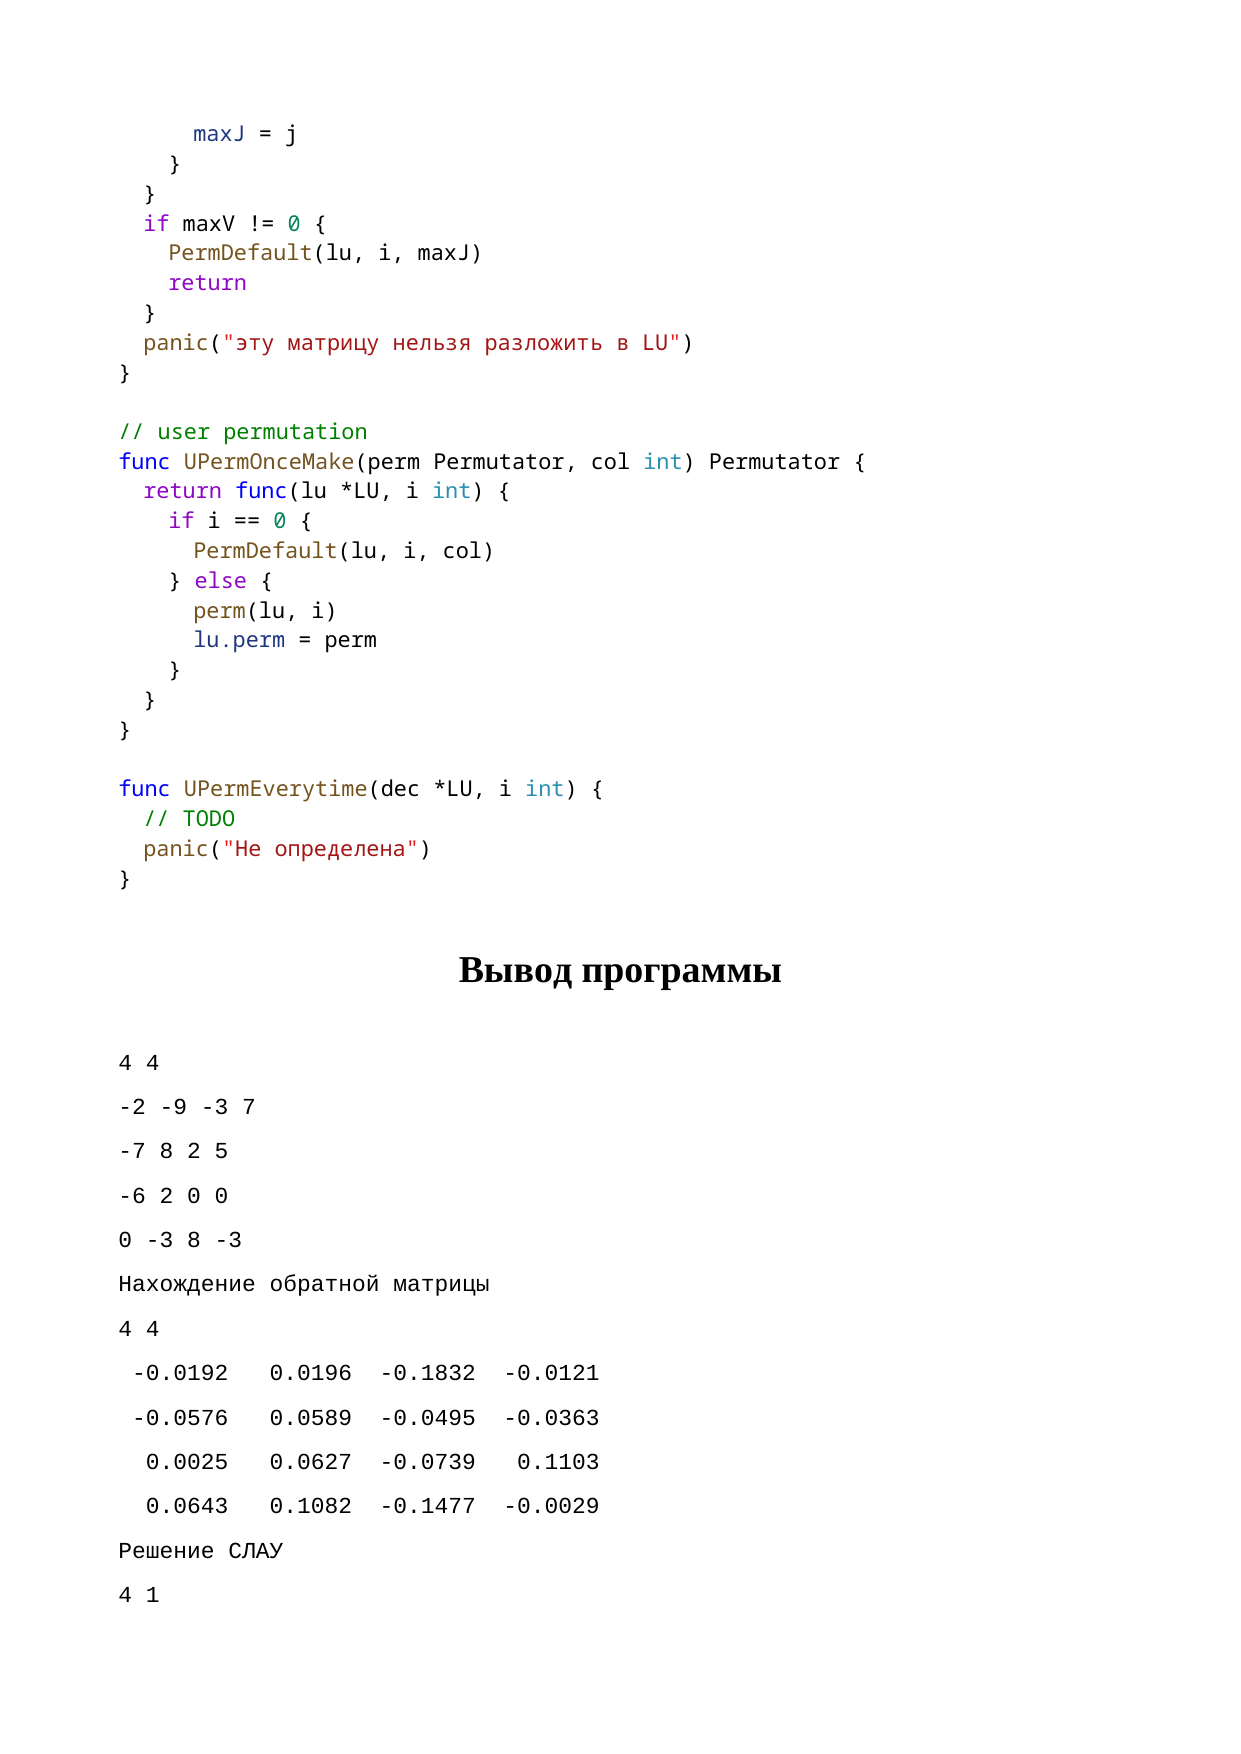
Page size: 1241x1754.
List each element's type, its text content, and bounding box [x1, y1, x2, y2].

text 4 1 [118, 1583, 1122, 1609]
text } [118, 654, 1122, 684]
text if maxV != 0 { [118, 207, 1122, 237]
text 0 -3 8 -3 [118, 1228, 1122, 1254]
text // user permutation [118, 416, 1122, 446]
text // TODO [118, 803, 1122, 833]
text if i == 0 { [118, 505, 1122, 535]
text return [118, 267, 1122, 297]
text PermDefault(lu, i, col) [118, 535, 1122, 565]
text lu.perm = perm [118, 624, 1122, 654]
text func UPermEverytime(dec *LU, i int) { [118, 773, 1122, 803]
text 0.0643 0.1082 -0.1477 -0.0029 [118, 1495, 1122, 1521]
text 4 4 [118, 1051, 1122, 1077]
text } [118, 297, 1122, 327]
text panic("Не определена") [118, 833, 1122, 863]
text -0.0576 0.0589 -0.0495 -0.0363 [118, 1406, 1122, 1432]
text -0.0192 0.0196 -0.1832 -0.0121 [118, 1362, 1122, 1387]
text panic("эту матрицу нельзя разложить в LU") [118, 327, 1122, 356]
text 0.0025 0.0627 -0.0739 0.1103 [118, 1450, 1122, 1476]
text func UPermOnceMake(perm Permutator, col int) Permutator { [118, 446, 1122, 476]
text } else { [118, 565, 1122, 595]
text } [118, 684, 1122, 714]
text -7 8 2 5 [118, 1140, 1122, 1166]
text perm(lu, i) [118, 595, 1122, 624]
text -2 -9 -3 7 [118, 1095, 1122, 1121]
subtitle Вывод программы [118, 947, 1122, 991]
text Нахождение обратной матрицы [118, 1273, 1122, 1299]
text -6 2 0 0 [118, 1184, 1122, 1210]
text PermDefault(lu, i, maxJ) [118, 237, 1122, 267]
text Решение СЛАУ [118, 1539, 1122, 1565]
text maxJ = j [118, 118, 1122, 148]
text } [118, 178, 1122, 207]
text } [118, 148, 1122, 178]
text 4 4 [118, 1317, 1122, 1343]
text } [118, 356, 1122, 386]
text return func(lu *LU, i int) { [118, 476, 1122, 505]
text } [118, 714, 1122, 744]
text } [118, 863, 1122, 892]
